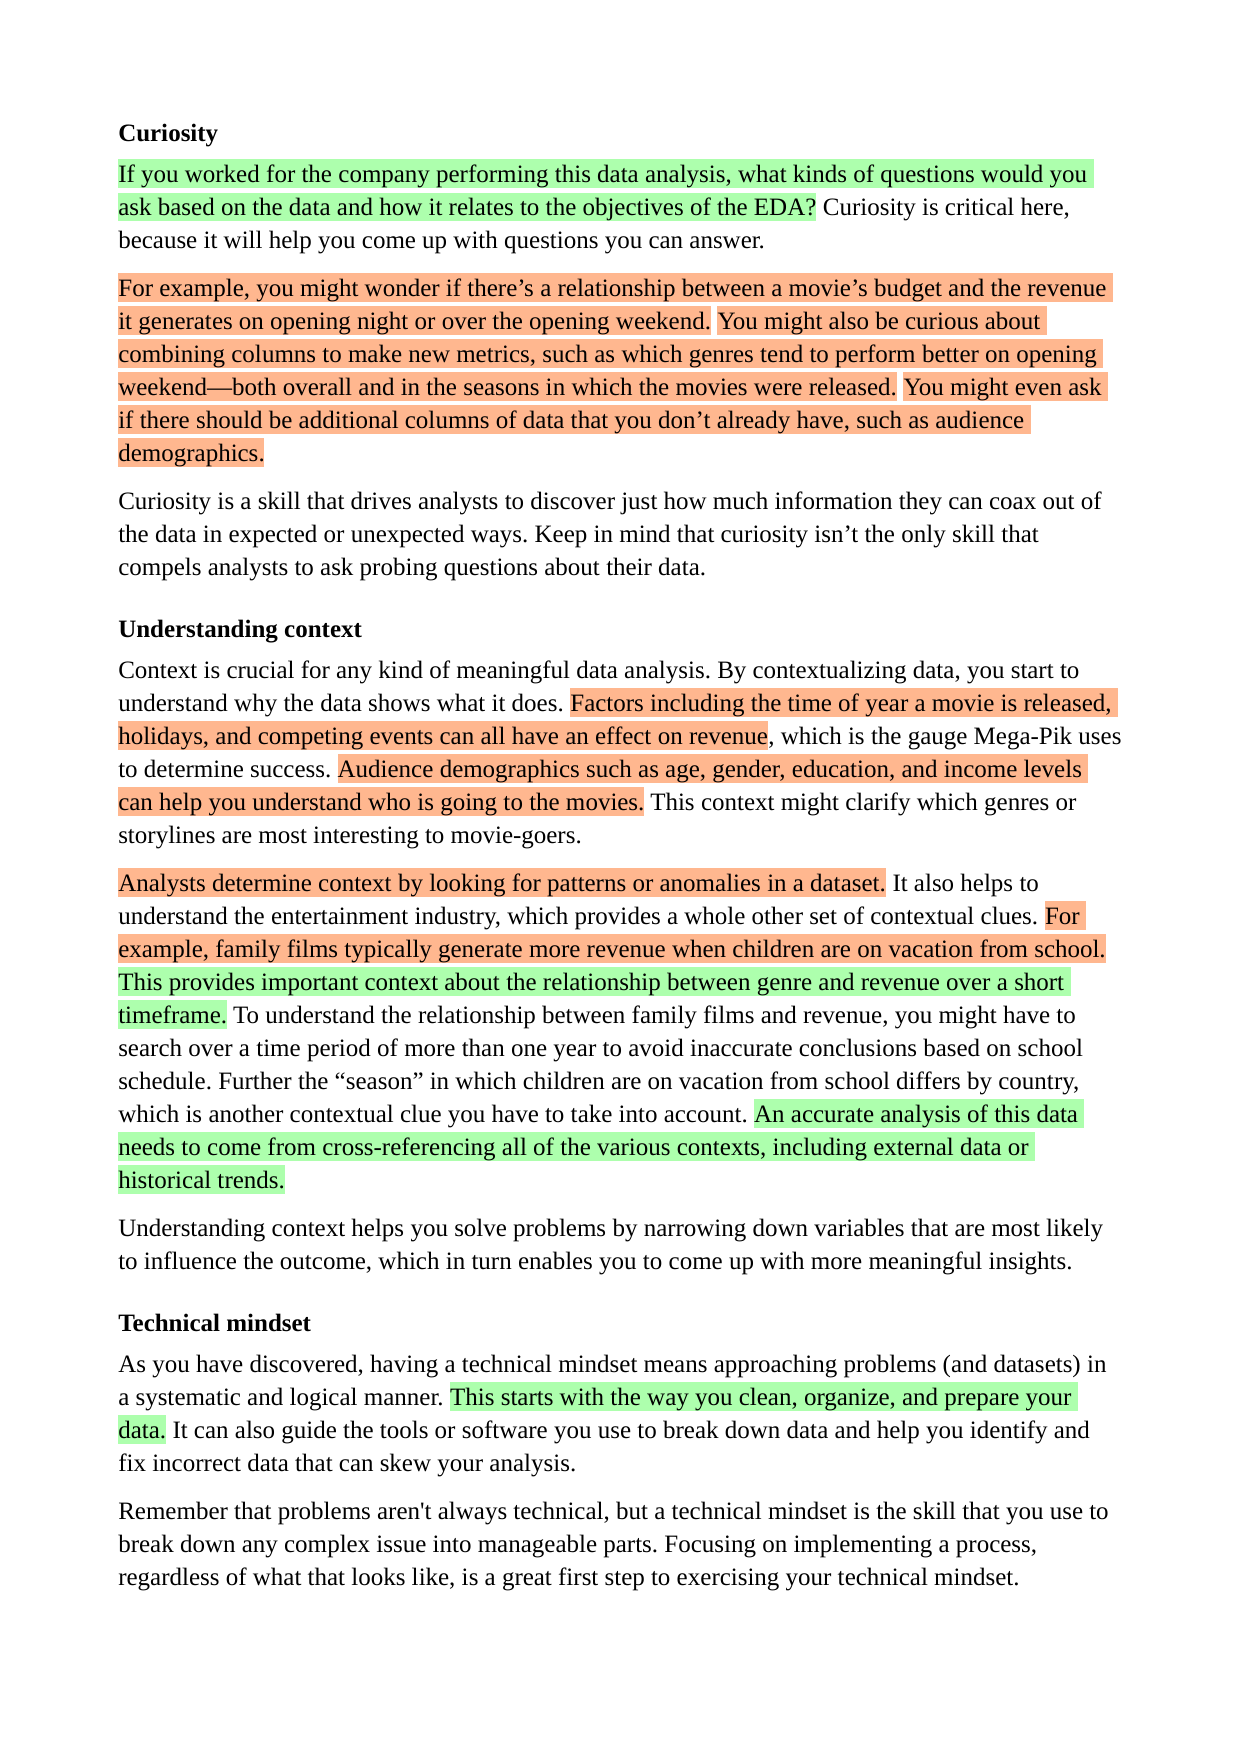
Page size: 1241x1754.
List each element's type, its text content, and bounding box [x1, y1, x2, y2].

subtitle Curiosity [118, 118, 1122, 147]
text Context is crucial for any kind of meaningful data analysis. By contextualizing data, you start to understand why the data shows what it does. Factors including the time of year a movie is released, holidays, and competing events can all have an effect on revenue, which is the gauge Mega-Pik uses to determine success. Audience demographics such as age, gender, education, and income levels can help you understand who is going to the movies. This context might clarify which genres or storylines are most interesting to movie-goers. [118, 655, 1122, 849]
text Curiosity is a skill that drives analysts to discover just how much information they can coax out of the data in expected or unexpected ways. Keep in mind that curiosity isn’t the only skill that compels analysts to ask probing questions about their data. [118, 486, 1122, 581]
subtitle Technical mindset [118, 1308, 1122, 1337]
text If you worked for the company performing this data analysis, what kinds of questions would you ask based on the data and how it relates to the objectives of the EDA? Curiosity is critical here, because it will help you come up with questions you can answer. [118, 159, 1122, 254]
subtitle Understanding context [118, 614, 1122, 643]
text Remember that problems aren't always technical, but a technical mindset is the skill that you use to break down any complex issue into manageable parts. Focusing on implementing a process, regardless of what that looks like, is a great first step to exercising your technical mindset. [118, 1496, 1122, 1591]
text As you have discovered, having a technical mindset means approaching problems (and datasets) in a systematic and logical manner. This starts with the way you clean, organize, and prepare your data. It can also guide the tools or software you use to break down data and help you identify and fix incorrect data that can skew your analysis. [118, 1349, 1122, 1477]
text Analysts determine context by looking for patterns or anomalies in a dataset. It also helps to understand the entertainment industry, which provides a whole other set of contextual clues. For example, family films typically generate more revenue when children are on vacation from school. This provides important context about the relationship between genre and revenue over a short timeframe. To understand the relationship between family films and revenue, you might have to search over a time period of more than one year to avoid inaccurate conclusions based on school schedule. Further the “season” in which children are on vacation from school differs by country, which is another contextual clue you have to take into account. An accurate analysis of this data needs to come from cross-referencing all of the various contexts, including external data or historical trends. [118, 868, 1122, 1194]
text Understanding context helps you solve problems by narrowing down variables that are most likely to influence the outcome, which in turn enables you to come up with more meaningful insights. [118, 1213, 1122, 1274]
text For example, you might wonder if there’s a relationship between a movie’s budget and the revenue it generates on opening night or over the opening weekend. You might also be curious about combining columns to make new metrics, such as which genres tend to perform better on opening weekend—both overall and in the seasons in which the movies were released. You might even ask if there should be additional columns of data that you don’t already have, such as audience demographics. [118, 273, 1122, 467]
